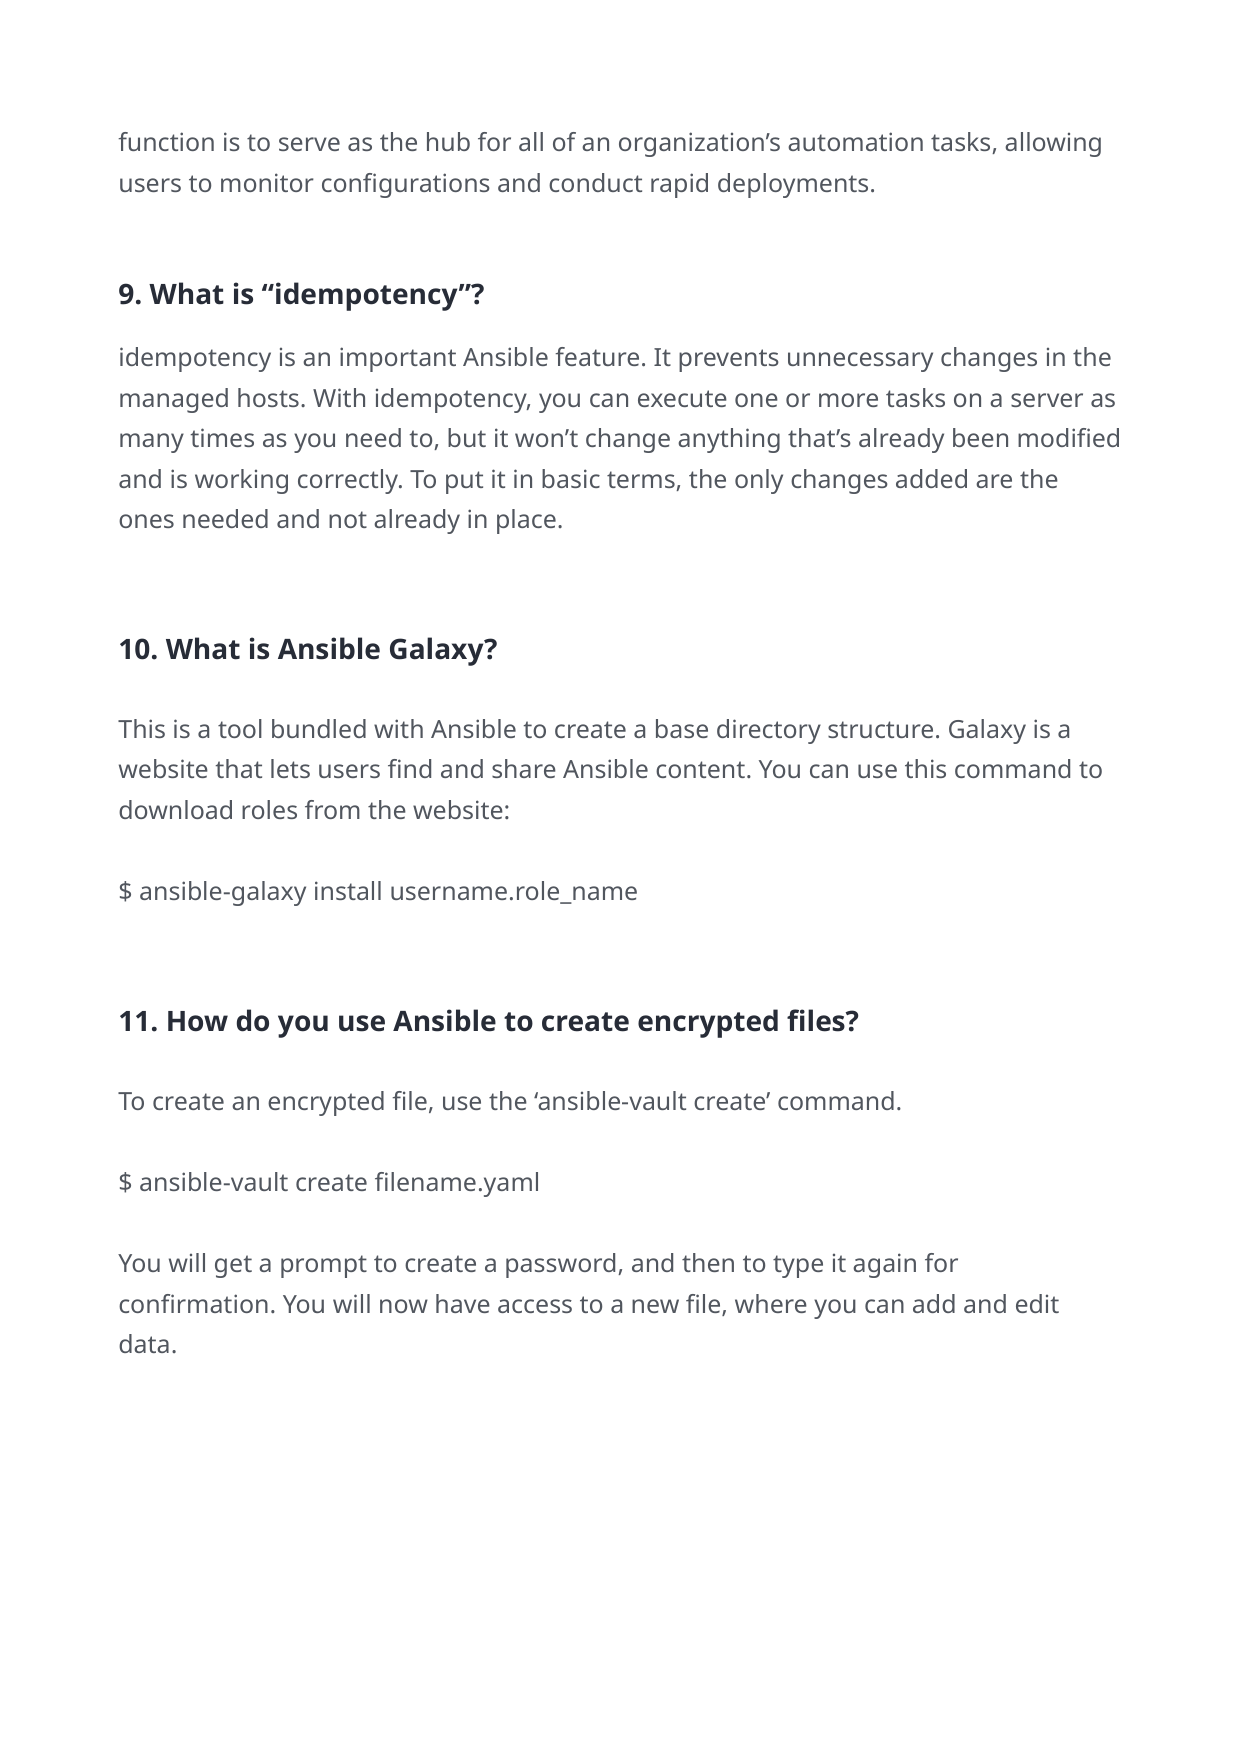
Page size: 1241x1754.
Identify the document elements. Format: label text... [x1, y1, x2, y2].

text You will get a prompt to create a password, and then to type it again for confirmation. You will now have access to a new file, where you can add and edit data. [118, 1239, 1122, 1361]
text 9. What is “idempotency”? [118, 240, 1122, 313]
text To create an encrypted file, use the ‘ansible-vault create’ command. [118, 1077, 1122, 1117]
text $ ansible-vault create filename.yaml [118, 1158, 1122, 1199]
subtitle 11. How do you use Ansible to create encrypted files? [118, 999, 1122, 1039]
text This is a tool bundled with Ansible to create a base directory structure. Galaxy is a website that lets users find and share Ansible content. You can use this command to download roles from the website: [118, 705, 1122, 827]
subtitle 10. What is Ansible Galaxy? [118, 627, 1122, 667]
text $ ansible-galaxy install username.role_name [118, 867, 1122, 908]
text idempotency is an important Ansible feature. It prevents unnecessary changes in the managed hosts. With idempotency, you can execute one or more tasks on a server as many times as you need to, but it won’t change anything that’s already been modified and is working correctly. To put it in basic terms, the only changes added are the ones needed and not already in place. [118, 333, 1122, 536]
text function is to serve as the hub for all of an organization’s automation tasks, allowing users to monitor configurations and conduct rapid deployments. [118, 118, 1122, 199]
